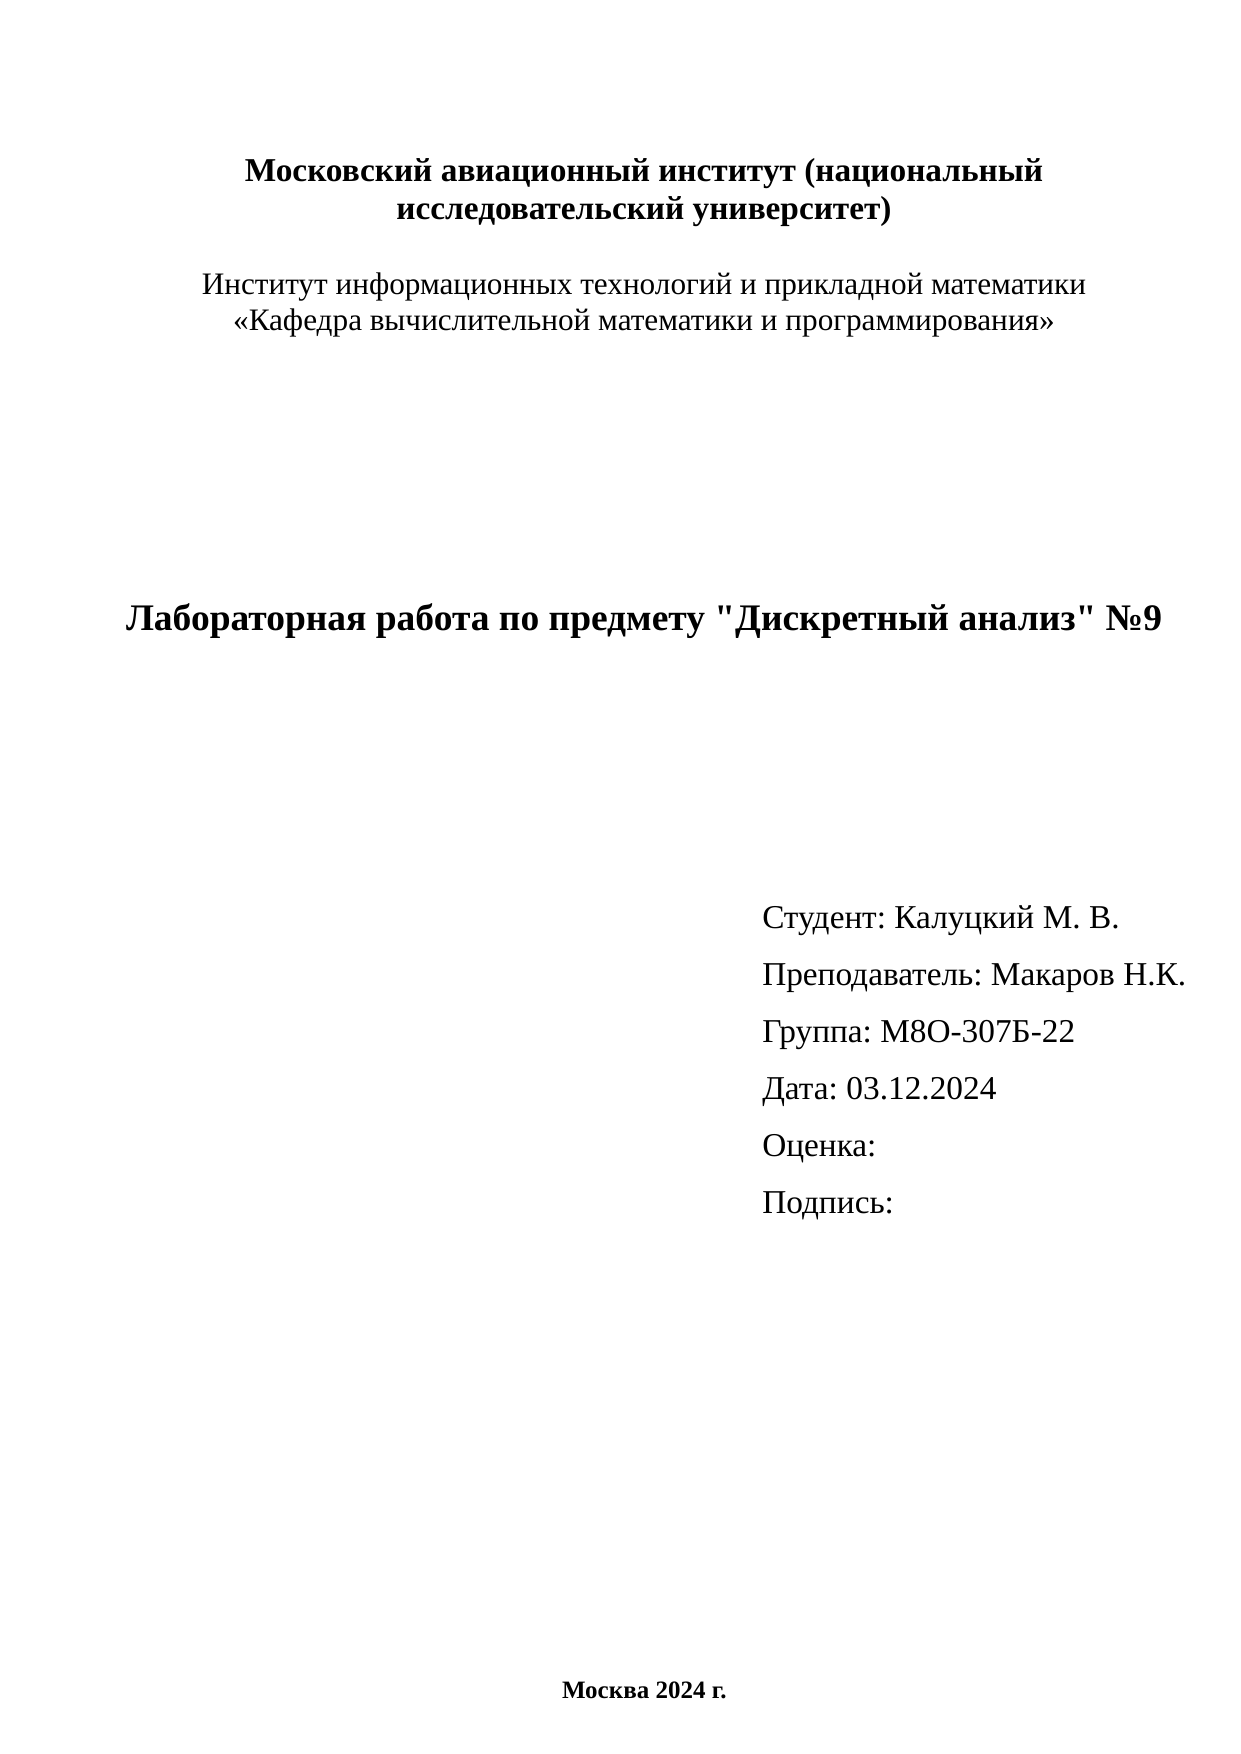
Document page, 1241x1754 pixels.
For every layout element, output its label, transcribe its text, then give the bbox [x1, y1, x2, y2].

text Московский авиационный институт (национальный исследовательский университет) [112, 150, 1176, 227]
text «Кафедра вычислительной математики и программирования» [112, 301, 1176, 337]
text Подпись: [762, 1182, 1223, 1220]
text Группа: М8О-307Б-22 [762, 1011, 1223, 1049]
text Лабораторная работа по предмету "Дискретный анализ" №9 [112, 596, 1176, 639]
text Преподаватель: Макаров Н.К. [762, 954, 1223, 993]
text Оценка: [762, 1125, 1223, 1163]
text Дата: 03.12.2024 [762, 1068, 1223, 1106]
text Институт информационных технологий и прикладной математики [112, 265, 1176, 301]
text Студент: Калуцкий М. В. [762, 897, 1223, 936]
